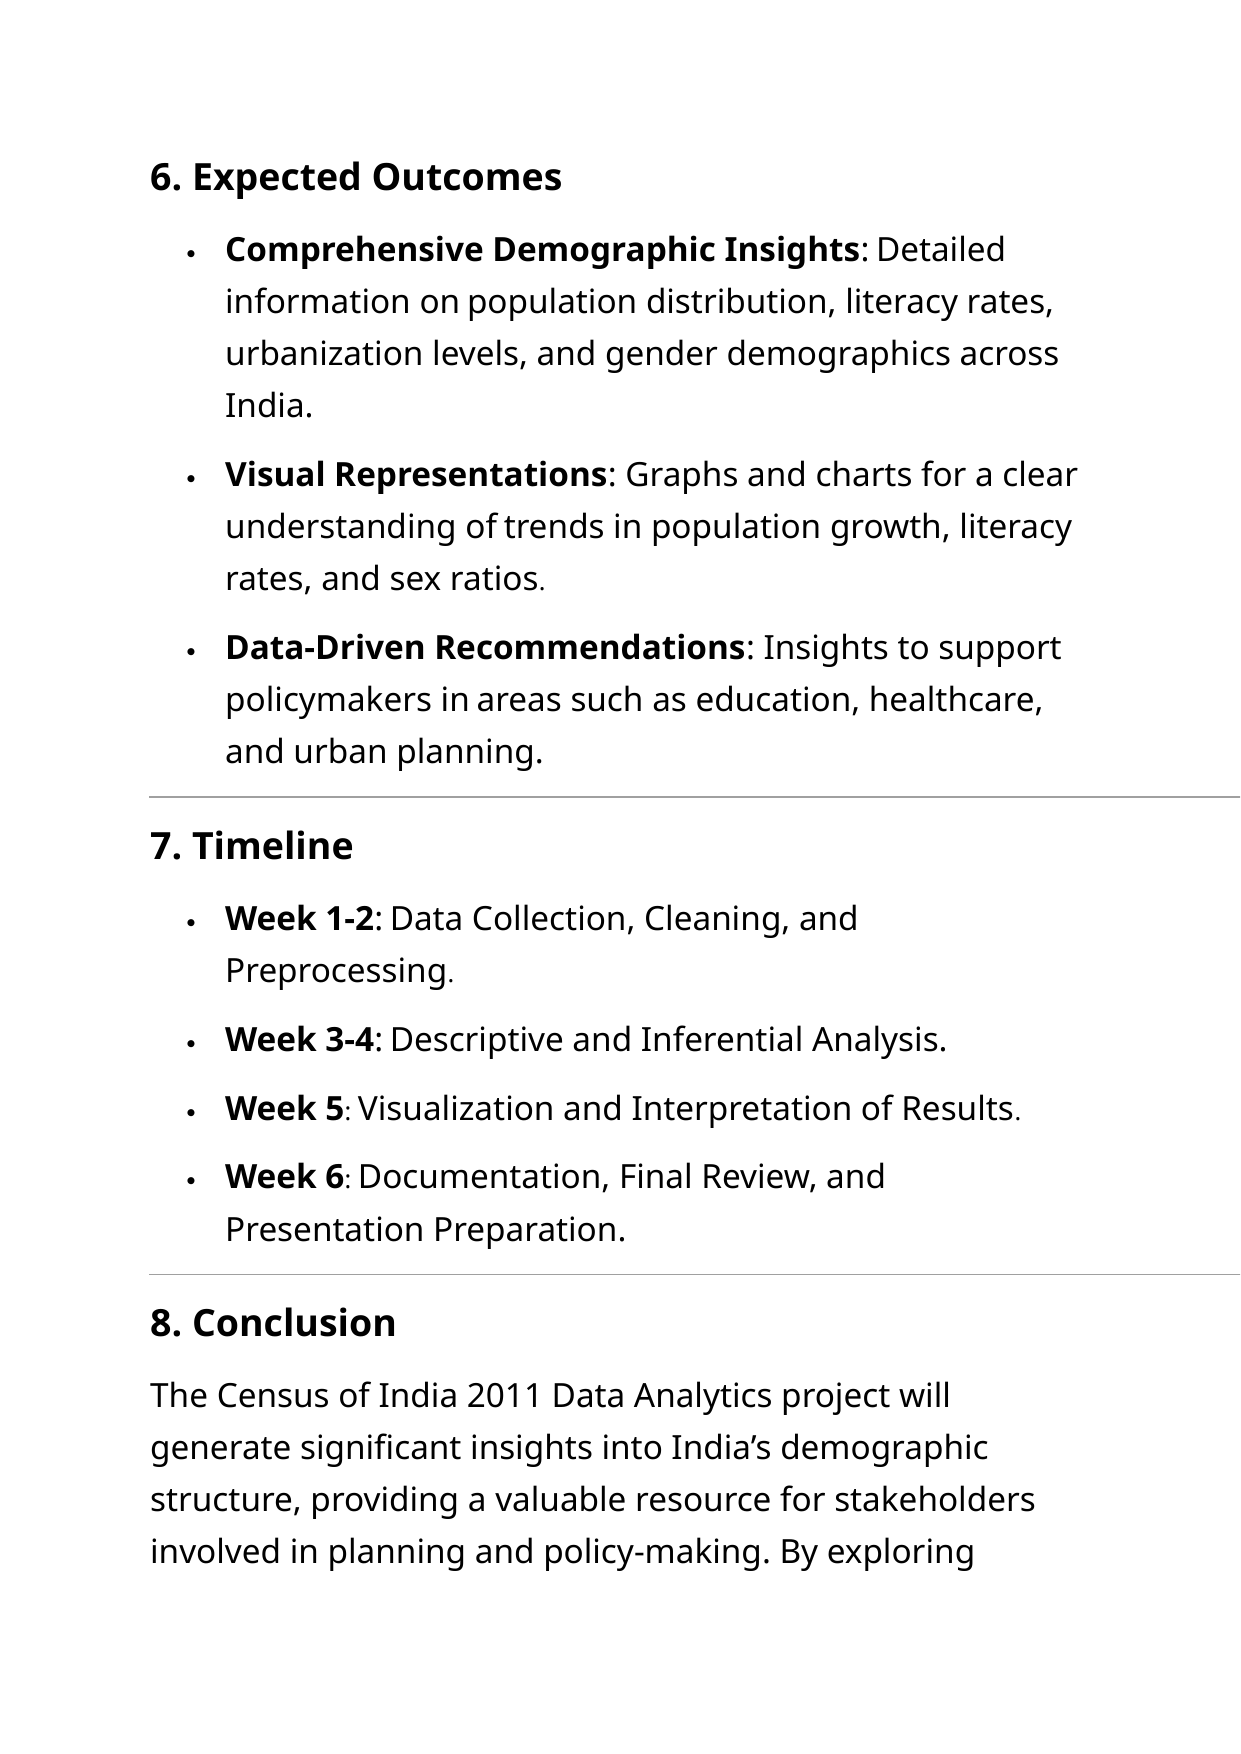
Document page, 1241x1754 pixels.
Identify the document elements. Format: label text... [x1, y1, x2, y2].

text 6. Expected Outcomes [150, 150, 1090, 201]
list Data-Driven Recommendations: Insights to support policymakers in areas such as education, healthcare, and urban planning. [187, 624, 1090, 774]
text 8. Conclusion [150, 1296, 1090, 1347]
text The Census of India 2011 Data Analytics project will generate significant insights into India’s demographic structure, providing a valuable resource for stakeholders involved in planning and policy-making. By exploring [150, 1372, 1090, 1574]
list Week 5: Visualization and Interpretation of Results. [187, 1084, 1090, 1130]
list Week 6: Documentation, Final Review, and Presentation Preparation. [187, 1153, 1090, 1251]
list Visual Representations: Graphs and charts for a clear understanding of trends in population growth, literacy rates, and sex ratios. [187, 451, 1090, 601]
list Week 3-4: Descriptive and Inferential Analysis. [187, 1016, 1090, 1061]
list Week 1-2: Data Collection, Cleaning, and Preprocessing. [187, 894, 1090, 992]
list Comprehensive Demographic Insights: Detailed information on population distribution, literacy rates, urbanization levels, and gender demographics across India. [187, 225, 1090, 427]
text 7. Timeline [150, 819, 1090, 870]
